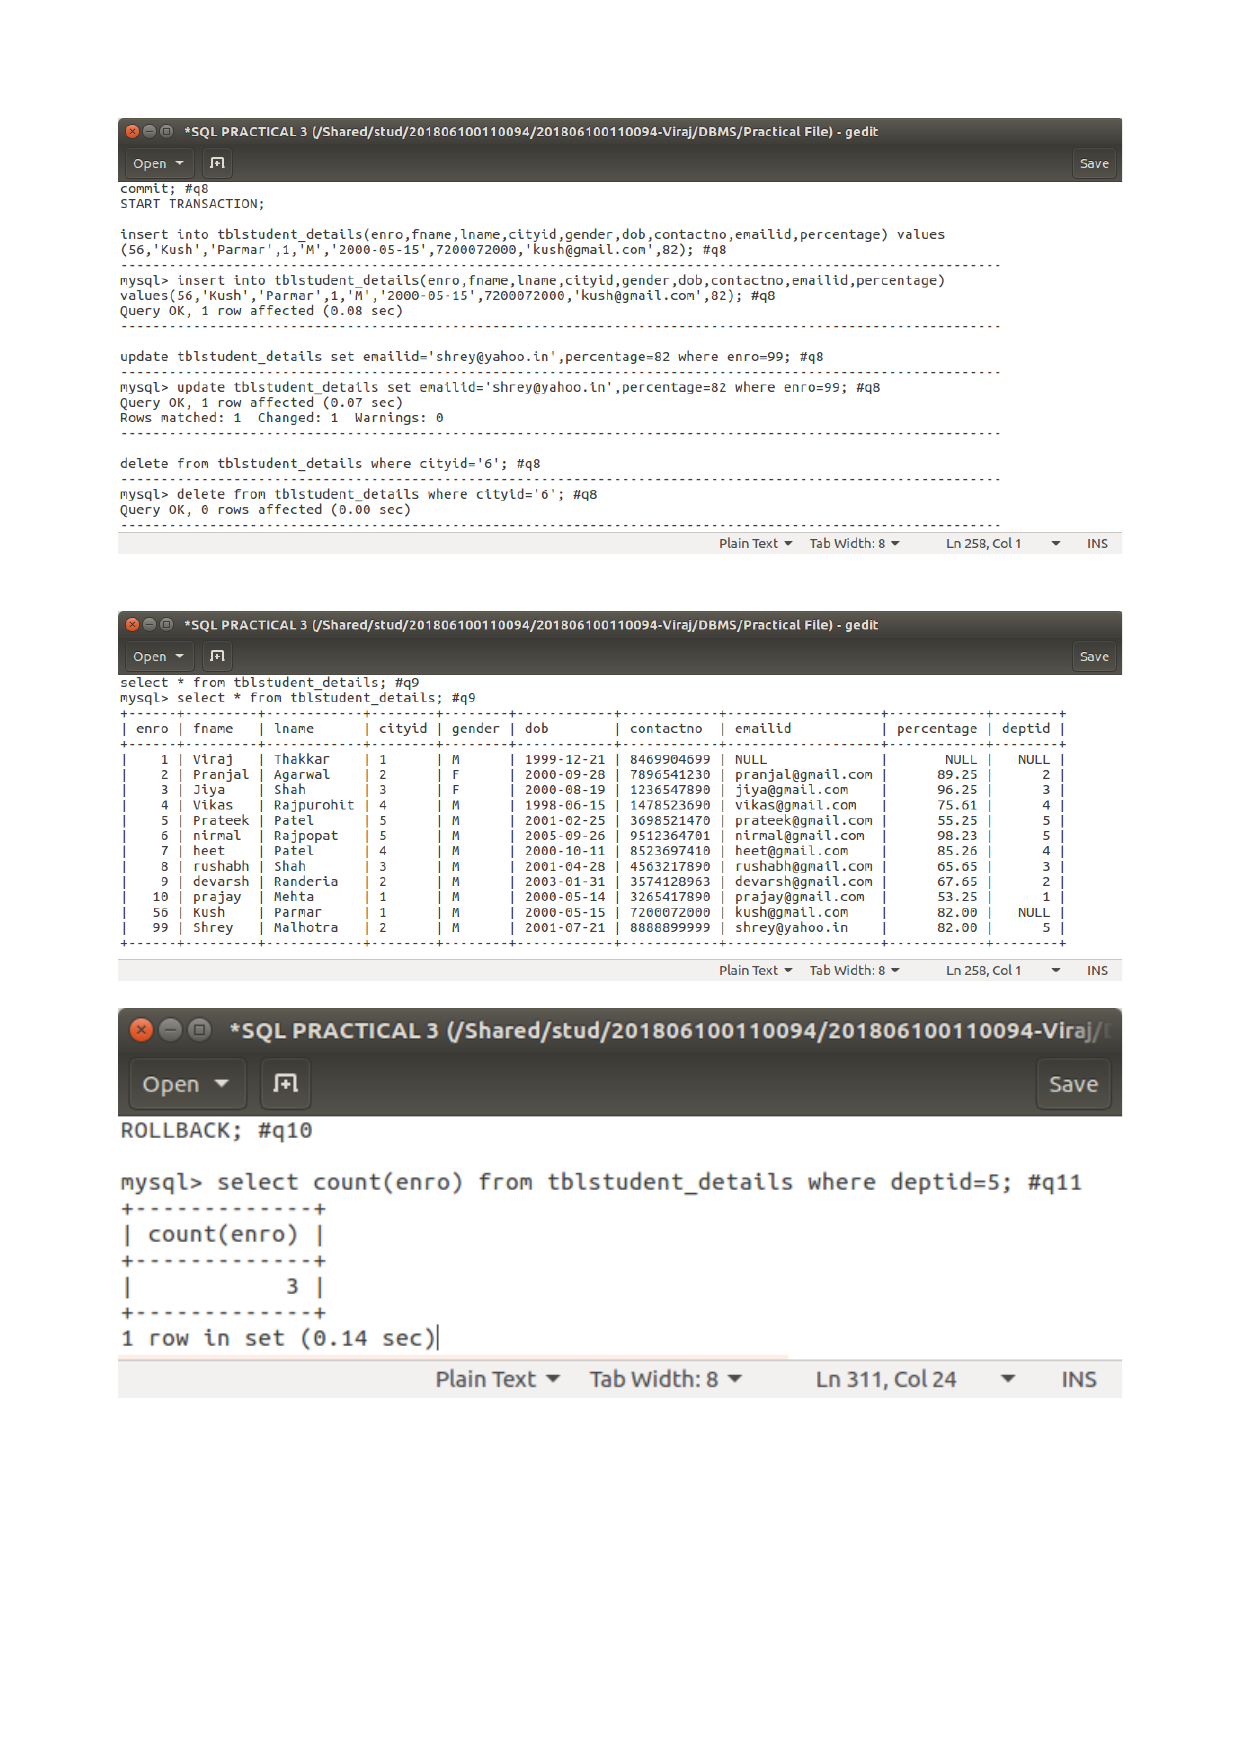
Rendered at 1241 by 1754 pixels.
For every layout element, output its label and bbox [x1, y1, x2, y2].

picture [118, 118, 1123, 554]
picture [118, 1008, 1123, 1398]
picture [118, 611, 1123, 981]
